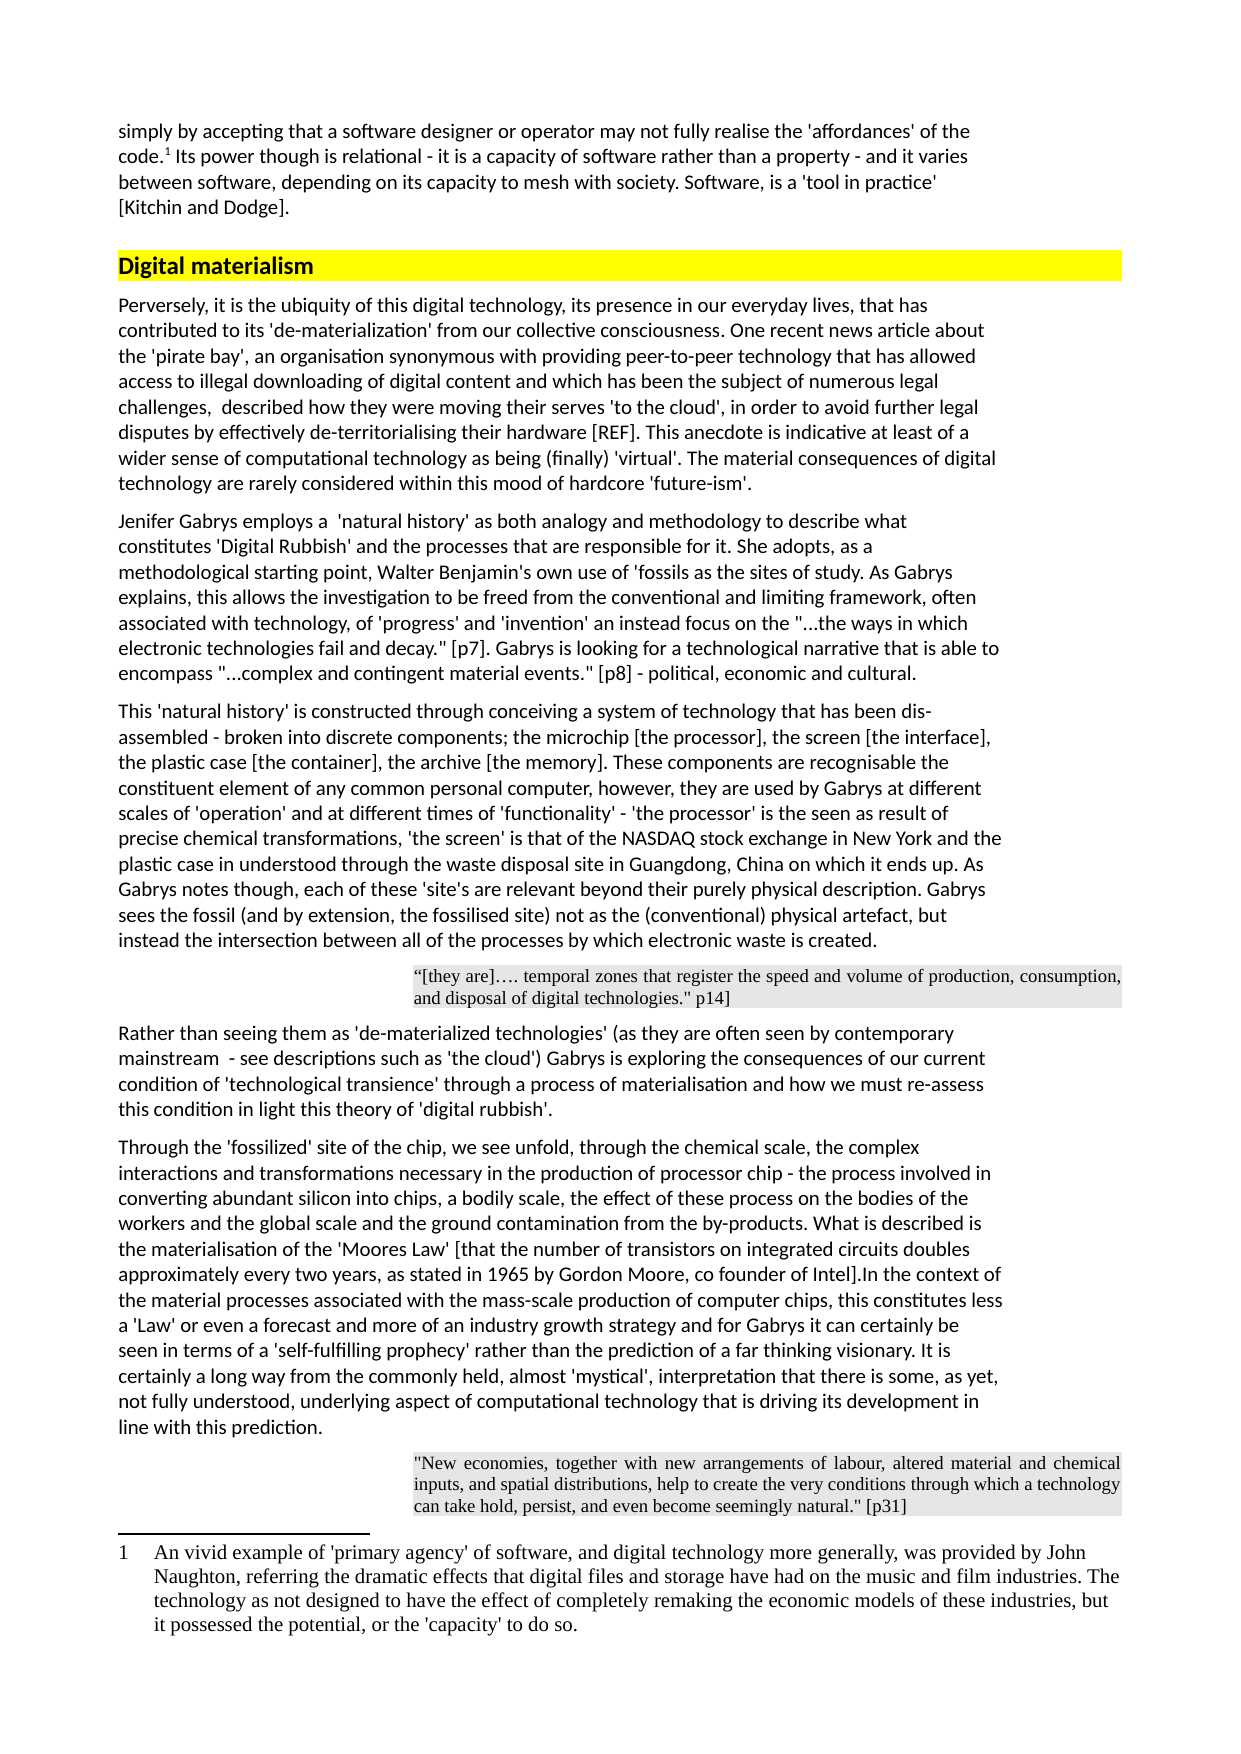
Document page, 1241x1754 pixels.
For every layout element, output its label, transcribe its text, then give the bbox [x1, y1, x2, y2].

text Through the 'fossilized' site of the chip, we see unfold, through the chemical scale, the complex interactions and transformations necessary in the production of processor chip - the process involved in converting abundant silicon into chips, a bodily scale, the effect of these process on the bodies of the workers and the global scale and the ground contamination from the by-products. What is described is the materialisation of the 'Moores Law' [that the number of transistors on integrated circuits doubles approximately every two years, as stated in 1965 by Gordon Moore, co founder of Intel].In the context of the material processes associated with the mass-scale production of computer chips, this constitutes less a 'Law' or even a forecast and more of an industry growth strategy and for Gabrys it can certainly be seen in terms of a 'self-fulfilling prophecy' rather than the prediction of a far thinking visionary. It is certainly a long way from the commonly held, almost 'mystical', interpretation that there is some, as yet, not fully understood, underlying aspect of computational technology that is driving its development in line with this prediction. [118, 1134, 1004, 1439]
text "New economies, together with new arrangements of labour, altered material and chemical inputs, and spatial distributions, help to create the very conditions through which a technology can take hold, persist, and even become seemingly natural." [p31] [413, 1452, 1122, 1516]
text This 'natural history' is constructed through conceiving a system of technology that has been dis-assembled - broken into discrete components; the microchip [the processor], the screen [the interface], the plastic case [the container], the archive [the memory]. These components are recognisable the constituent element of any common personal computer, however, they are used by Gabrys at different scales of 'operation' and at different times of 'functionality' - 'the processor' is the seen as result of precise chemical transformations, 'the screen' is that of the NASDAQ stock exchange in New York and the plastic case in understood through the waste disposal site in Guangdong, China on which it ends up. As Gabrys notes though, each of these 'site's are relevant beyond their purely physical description. Gabrys sees the fossil (and by extension, the fossilised site) not as the (conventional) physical artefact, but instead the intersection between all of the processes by which electronic waste is created. [118, 698, 1004, 953]
subtitle Digital materialism [118, 250, 1122, 281]
text “[they are]…. temporal zones that register the speed and volume of production, consumption, and disposal of digital technologies." p14] [413, 965, 1122, 1008]
text Rather than seeing them as 'de-materialized technologies' (as they are often seen by contemporary mainstream - see descriptions such as 'the cloud') Gabrys is exploring the consequences of our current condition of 'technological transience' through a process of materialisation and how we must re-assess this condition in light this theory of 'digital rubbish'. [118, 1020, 1004, 1122]
text Jenifer Gabrys employs a 'natural history' as both analogy and methodology to describe what constitutes 'Digital Rubbish' and the processes that are responsible for it. She adopts, as a methodological starting point, Walter Benjamin's own use of 'fossils as the sites of study. As Gabrys explains, this allows the investigation to be freed from the conventional and limiting framework, often associated with technology, of 'progress' and 'invention' an instead focus on the "...the ways in which electronic technologies fail and decay." [p7]. Gabrys is looking for a technological narrative that is able to encompass "...complex and contingent material events." [p8] - political, economic and cultural. [118, 508, 1004, 686]
text An vivid example of 'primary agency' of software, and digital technology more generally, was provided by John Naughton, referring the dramatic effects that digital files and storage have had on the music and film industries. The technology as not designed to have the effect of completely remaking the economic models of these industries, but it possessed the potential, or the 'capacity' to do so. [118, 1539, 1122, 1636]
text Perversely, it is the ubiquity of this digital technology, its presence in our everyday lives, that has contributed to its 'de-materialization' from our collective consciousness. One recent news article about the 'pirate bay', an organisation synonymous with providing peer-to-peer technology that has allowed access to illegal downloading of digital content and which has been the subject of numerous legal challenges, described how they were moving their serves 'to the cloud', in order to avoid further legal disputes by effectively de-territorialising their hardware [REF]. This anecdote is indicative at least of a wider sense of computational technology as being (finally) 'virtual'. The material consequences of digital technology are rarely considered within this mood of hardcore 'future-ism'. [118, 292, 1004, 496]
text simply by accepting that a software designer or operator may not fully realise the 'affordances' of the code. Its power though is relational - it is a capacity of software rather than a property - and it varies between software, depending on its capacity to mesh with society. Software, is a 'tool in practice' [Kitchin and Dodge]. [118, 118, 1004, 220]
